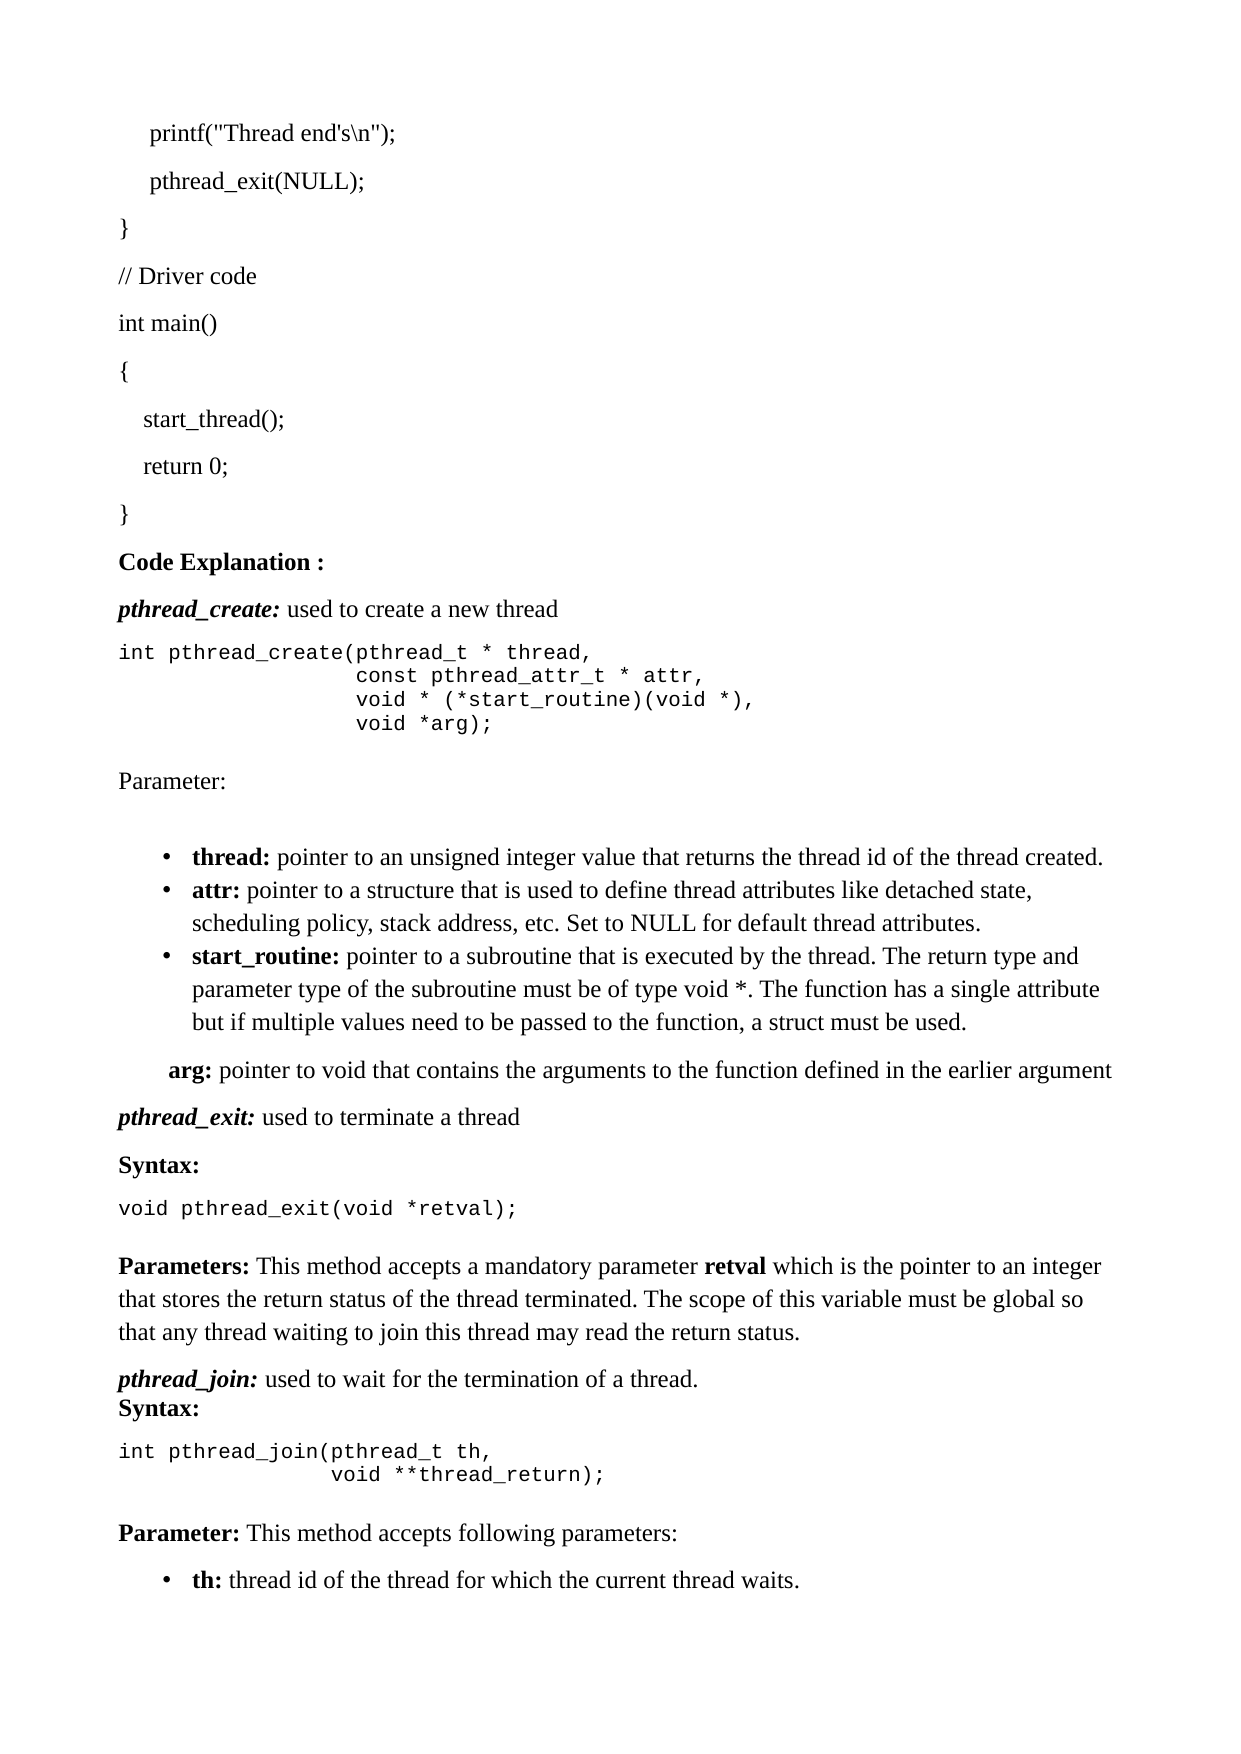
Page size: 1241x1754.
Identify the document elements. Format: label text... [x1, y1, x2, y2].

text Syntax: [118, 1150, 1122, 1179]
text Parameter: This method accepts following parameters: [118, 1518, 1122, 1546]
text const pthread_attr_t * attr, [118, 665, 1122, 689]
text { [118, 356, 1122, 385]
text int pthread_create(pthread_t * thread, [118, 642, 1122, 665]
text pthread_join: used to wait for the termination of a thread. [118, 1364, 1122, 1393]
text void pthread_exit(void *retval); [118, 1198, 1122, 1221]
text void **thread_return); [118, 1464, 1122, 1488]
text Syntax: [118, 1393, 1122, 1422]
list attr: pointer to a structure that is used to define thread attributes like detached state, scheduling policy, stack address, etc. Set to NULL for default thread attributes. [162, 875, 1122, 937]
text int pthread_join(pthread_t th, [118, 1441, 1122, 1464]
text } [118, 499, 1122, 528]
text } [118, 213, 1122, 242]
list thread: pointer to an unsigned integer value that returns the thread id of the thread created. [162, 842, 1122, 871]
text int main() [118, 308, 1122, 337]
text // Driver code [118, 261, 1122, 290]
list th: thread id of the thread for which the current thread waits. [162, 1565, 1122, 1594]
text Parameter: [118, 766, 1122, 794]
text pthread_exit: used to terminate a thread [118, 1102, 1122, 1131]
text pthread_exit(NULL); [118, 166, 1122, 194]
text Parameters: This method accepts a mandatory parameter retval which is the pointer to an integer that stores the return status of the thread terminated. The scope of this variable must be global so that any thread waiting to join this thread may read the return status. [118, 1251, 1122, 1346]
text arg: pointer to void that contains the arguments to the function defined in the earlier argument [118, 1055, 1122, 1084]
text return 0; [118, 451, 1122, 480]
text pthread_create: used to create a new thread [118, 594, 1122, 623]
text Code Explanation : [118, 547, 1122, 575]
text void * (*start_routine)(void *), [118, 689, 1122, 713]
text printf("Thread end's\n"); [118, 118, 1122, 147]
text start_thread(); [118, 404, 1122, 432]
list start_routine: pointer to a subroutine that is executed by the thread. The return type and parameter type of the subroutine must be of type void *. The function has a single attribute but if multiple values need to be passed to the function, a struct must be used. [162, 941, 1122, 1036]
text void *arg); [118, 713, 1122, 736]
